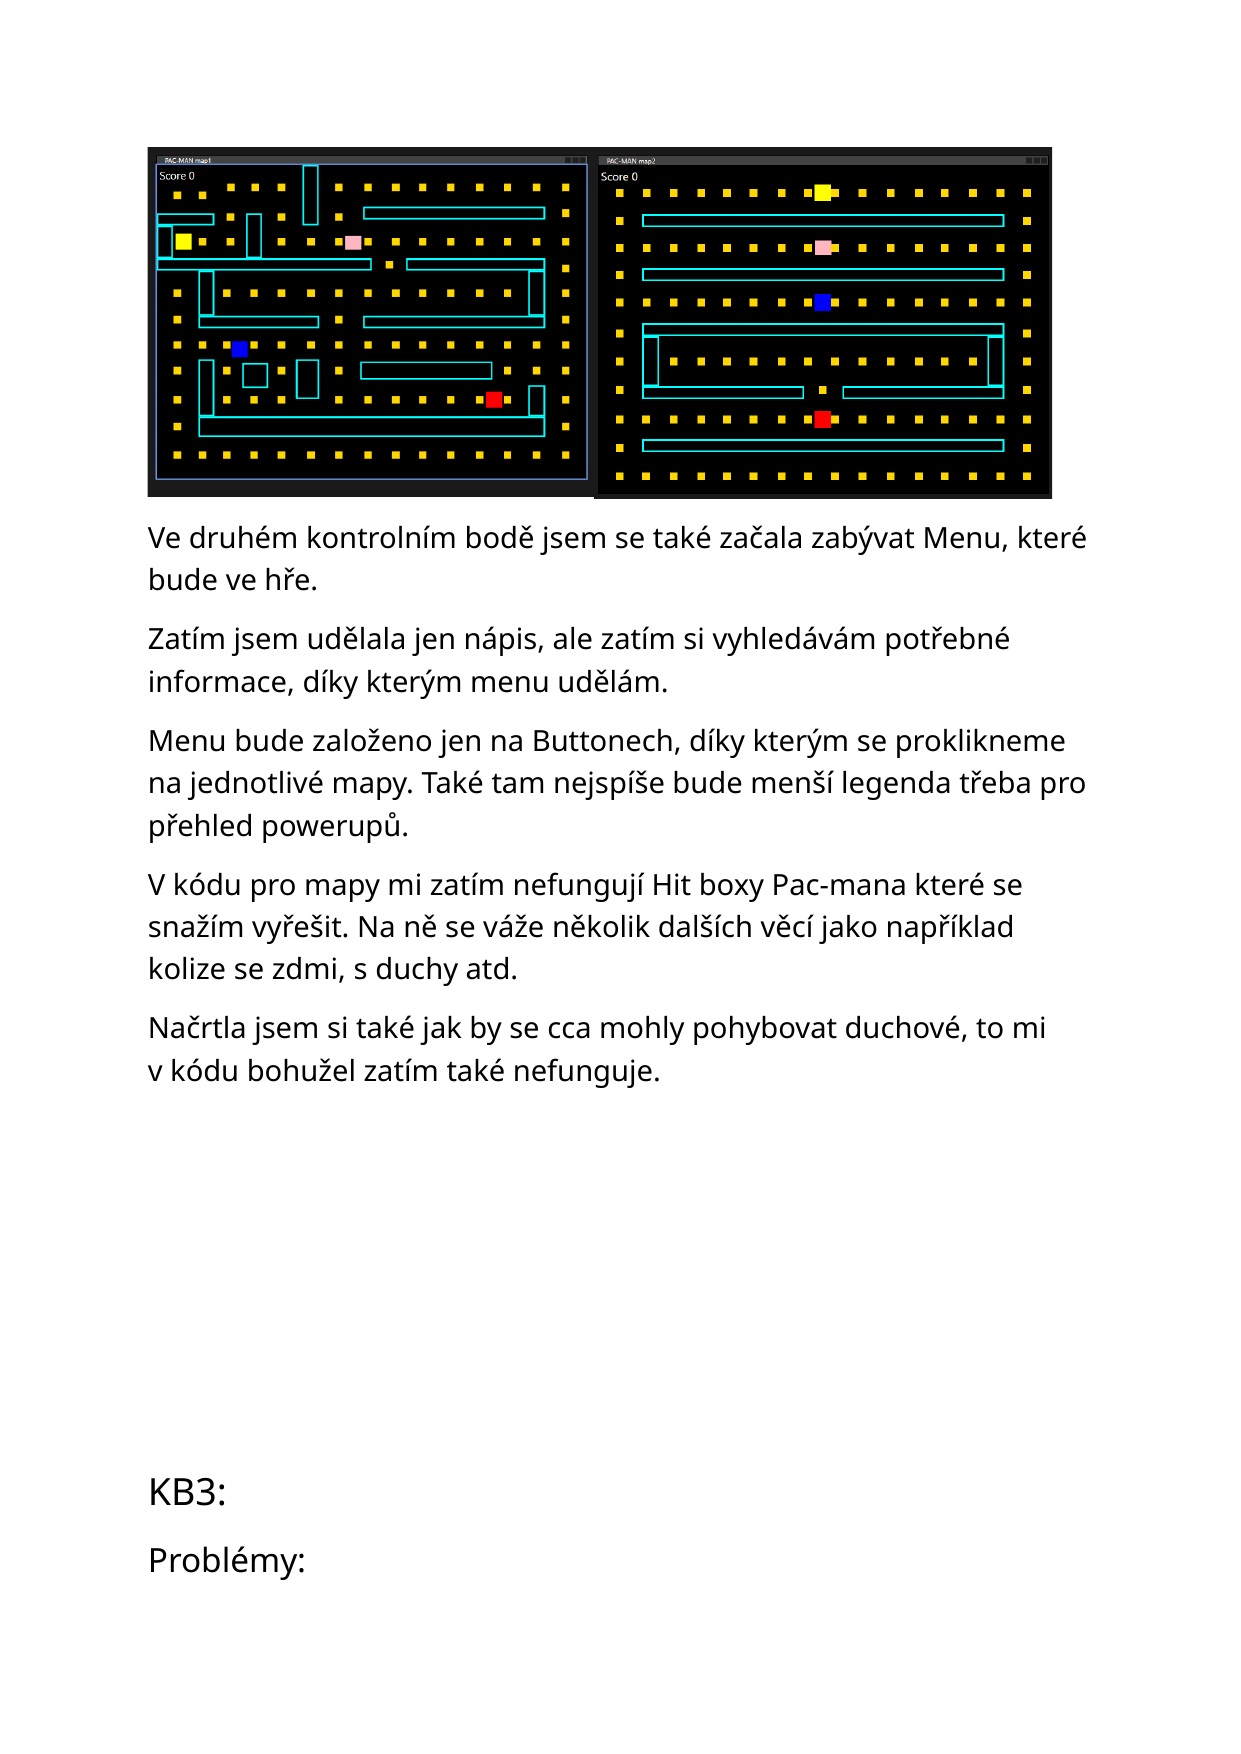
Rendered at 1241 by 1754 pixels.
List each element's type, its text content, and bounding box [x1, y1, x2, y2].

text Ve druhém kontrolním bodě jsem se také začala zabývat Menu, které bude ve hře. [148, 517, 1093, 599]
text Načrtla jsem si také jak by se cca mohly pohybovat duchové, to mi v kódu bohužel zatím také nefunguje. [148, 1008, 1093, 1090]
text V kódu pro mapy mi zatím nefungují Hit boxy Pac-mana které se snažím vyřešit. Na ně se váže několik dalších věcí jako například kolize se zdmi, s duchy atd. [148, 864, 1093, 988]
text KB3: [148, 1465, 1093, 1516]
text Zatím jsem udělala jen nápis, ale zatím si vyhledávám potřebné informace, díky kterým menu udělám. [148, 618, 1093, 701]
text Menu bude založeno jen na Buttonech, díky kterým se proklikneme na jednotlivé mapy. Také tam nejspíše bude menší legenda třeba pro přehled powerupů. [148, 720, 1093, 844]
text Problémy: [148, 1537, 1093, 1582]
